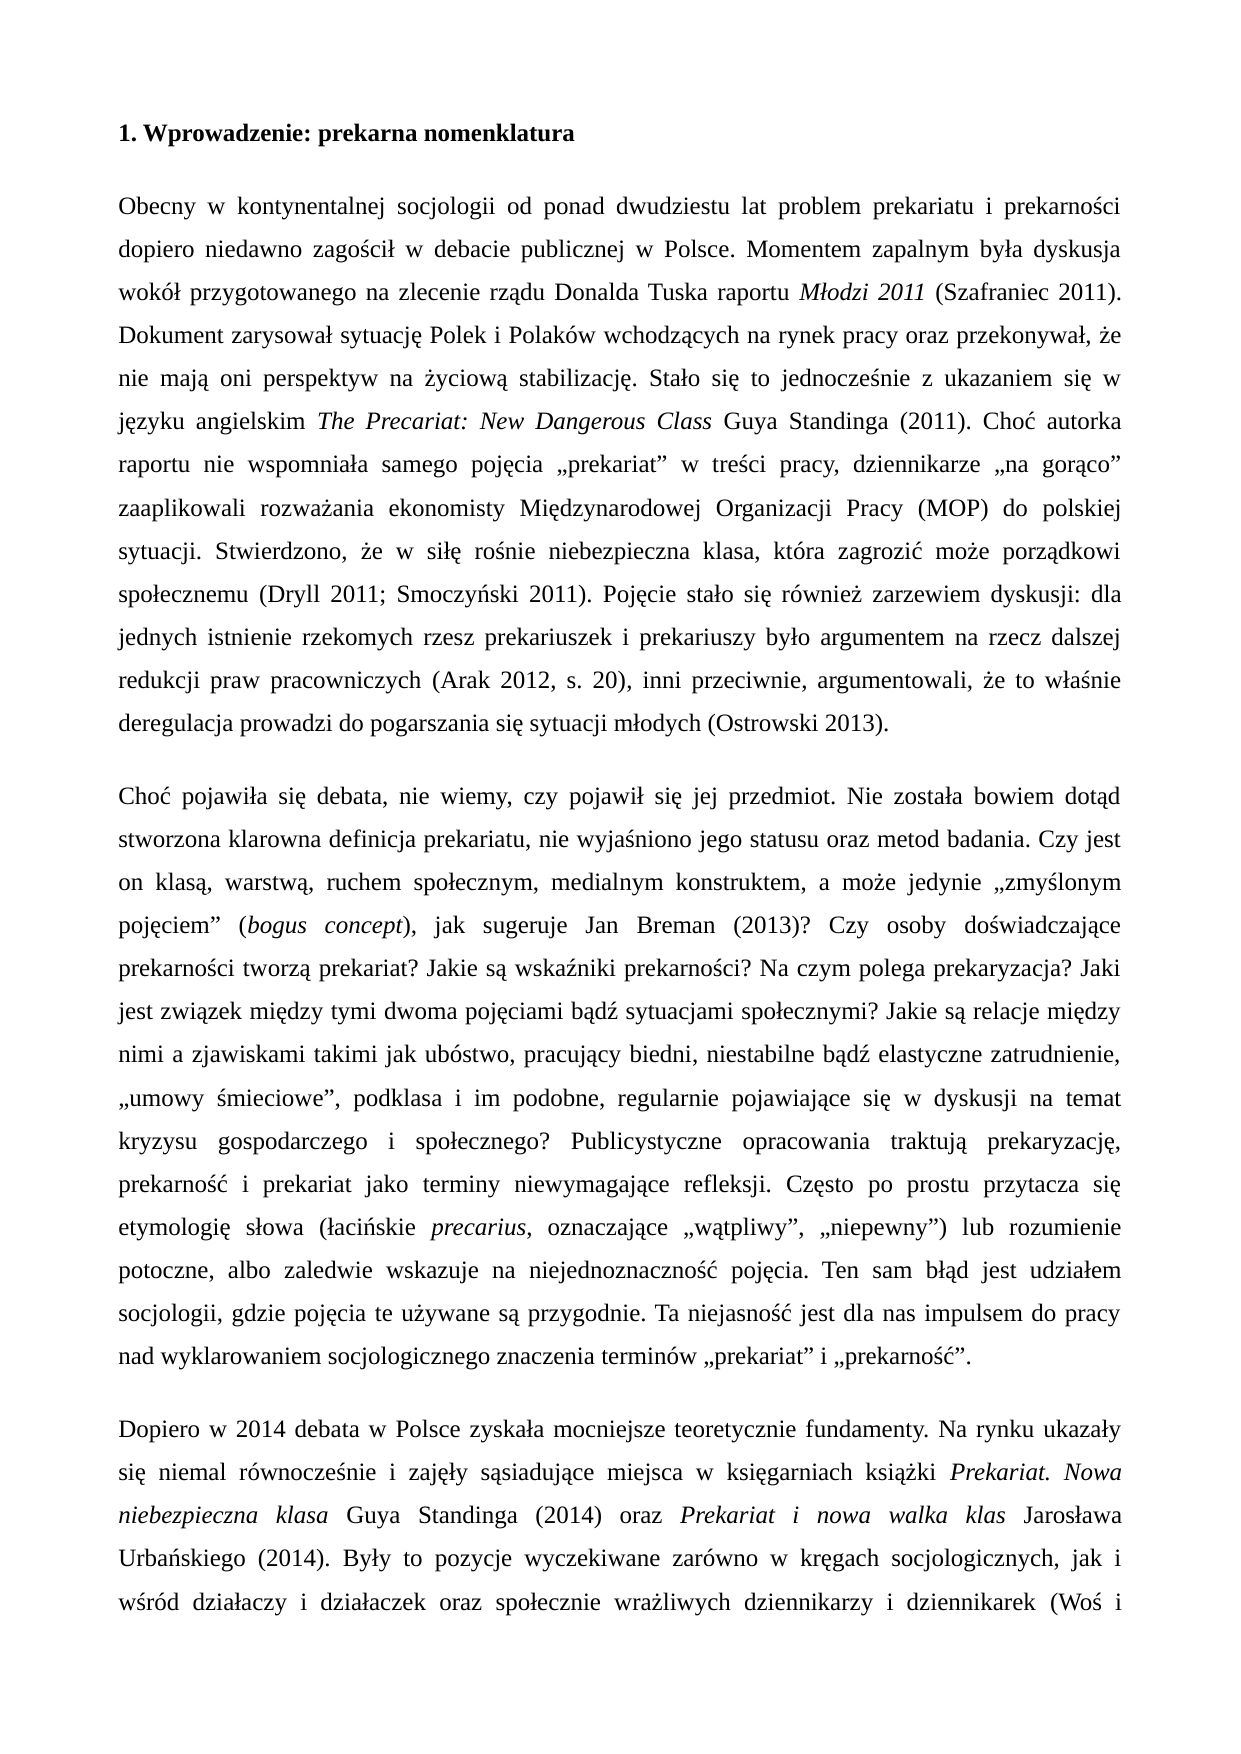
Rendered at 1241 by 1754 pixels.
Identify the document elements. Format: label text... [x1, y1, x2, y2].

text Choć pojawiła się debata, nie wiemy, czy pojawił się jej przedmiot. Nie została bowiem dotąd stworzona klarowna definicja prekariatu, nie wyjaśniono jego statusu oraz metod badania. Czy jest on klasą, warstwą, ruchem społecznym, medialnym konstruktem, a może jedynie „zmyślonym pojęciem” (bogus concept), jak sugeruje Jan Breman (2013)? Czy osoby doświadczające prekarności tworzą prekariat? Jakie są wskaźniki prekarności? Na czym polega prekaryzacja? Jaki jest związek między tymi dwoma pojęciami bądź sytuacjami społecznymi? Jakie są relacje między nimi a zjawiskami takimi jak ubóstwo, pracujący biedni, niestabilne bądź elastyczne zatrudnienie, „umowy śmieciowe”, podklasa i im podobne, regularnie pojawiające się w dyskusji na temat kryzysu gospodarczego i społecznego? Publicystyczne opracowania traktują prekaryzację, prekarność i prekariat jako terminy niewymagające refleksji. Często po prostu przytacza się etymologię słowa (łacińskie precarius, oznaczające „wątpliwy”, „niepewny”) lub rozumienie potoczne, albo zaledwie wskazuje na niejednoznaczność pojęcia. Ten sam błąd jest udziałem socjologii, gdzie pojęcia te używane są przygodnie. Ta niejasność jest dla nas impulsem do pracy nad wyklarowaniem socjologicznego znaczenia terminów „prekariat” i „prekarność”. [118, 781, 1122, 1370]
text 1. Wprowadzenie: prekarna nomenklatura [118, 118, 1122, 147]
text Dopiero w 2014 debata w Polsce zyskała mocniejsze teoretycznie fundamenty. Na rynku ukazały się niemal równocześnie i zajęły sąsiadujące miejsca w księgarniach książki Prekariat. Nowa niebezpieczna klasa Guya Standinga (2014) oraz Prekariat i nowa walka klas Jarosława Urbańskiego (2014). Były to pozycje wyczekiwane zarówno w kręgach socjologicznych, jak i wśród działaczy i działaczek oraz społecznie wrażliwych dziennikarzy i dziennikarek (Woś i [118, 1414, 1122, 1615]
text Obecny w kontynentalnej socjologii od ponad dwudziestu lat problem prekariatu i prekarności dopiero niedawno zagościł w debacie publicznej w Polsce. Momentem zapalnym była dyskusja wokół przygotowanego na zlecenie rządu Donalda Tuska raportu Młodzi 2011 (Szafraniec 2011). Dokument zarysował sytuację Polek i Polaków wchodzących na rynek pracy oraz przekonywał, że nie mają oni perspektyw na życiową stabilizację. Stało się to jednocześnie z ukazaniem się w języku angielskim The Precariat: New Dangerous Class Guya Standinga (2011). Choć autorka raportu nie wspomniała samego pojęcia „prekariat” w treści pracy, dziennikarze „na gorąco” zaaplikowali rozważania ekonomisty Międzynarodowej Organizacji Pracy (MOP) do polskiej sytuacji. Stwierdzono, że w siłę rośnie niebezpieczna klasa, która zagrozić może porządkowi społecznemu (Dryll 2011; Smoczyński 2011). Pojęcie stało się również zarzewiem dyskusji: dla jednych istnienie rzekomych rzesz prekariuszek i prekariuszy było argumentem na rzecz dalszej redukcji praw pracowniczych (Arak 2012, s. 20), inni przeciwnie, argumentowali, że to właśnie deregulacja prowadzi do pogarszania się sytuacji młodych (Ostrowski 2013). [118, 191, 1122, 737]
